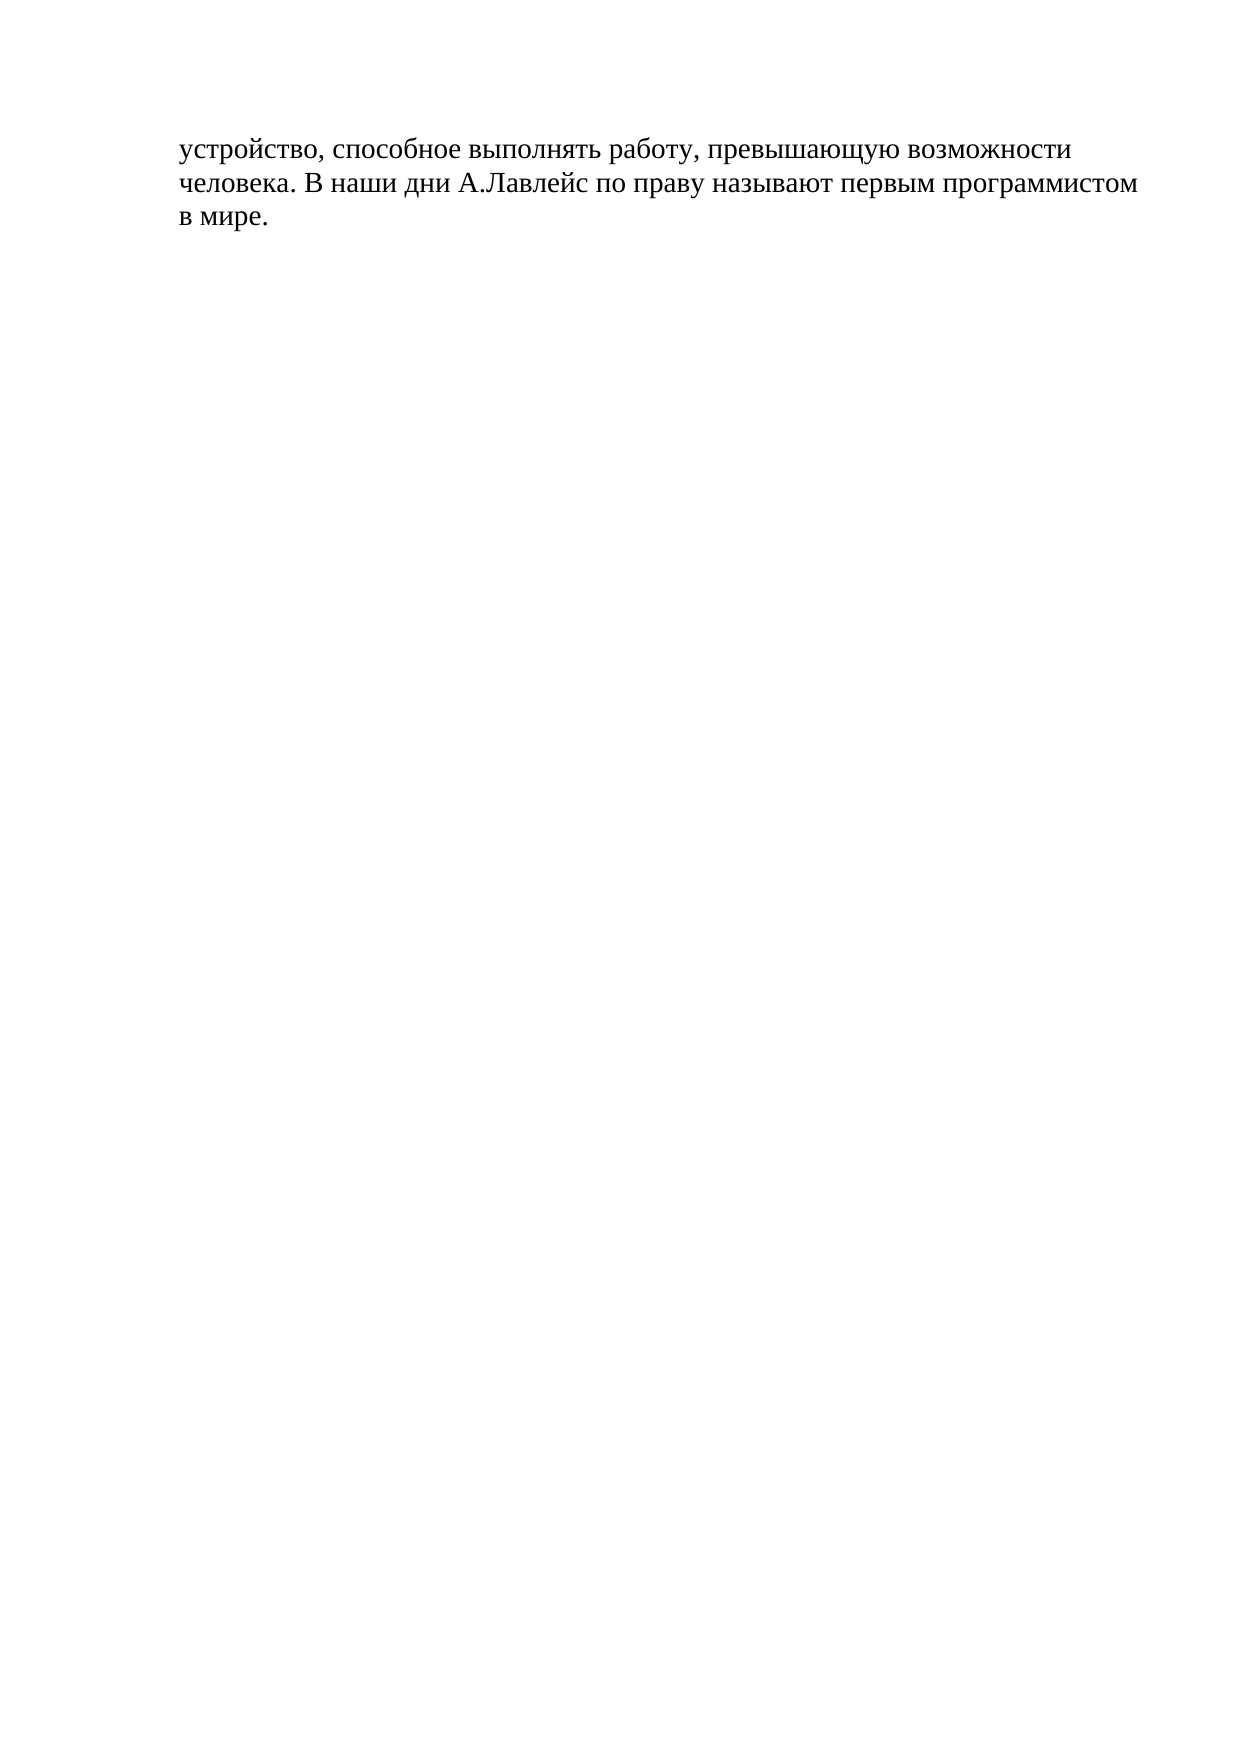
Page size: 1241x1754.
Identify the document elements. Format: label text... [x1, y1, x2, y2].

subtitle устройство, способное выполнять работу, превышающую возможности человека. В наши дни А.Лавлейс по праву называют первым программистом в мире. [179, 131, 1152, 232]
